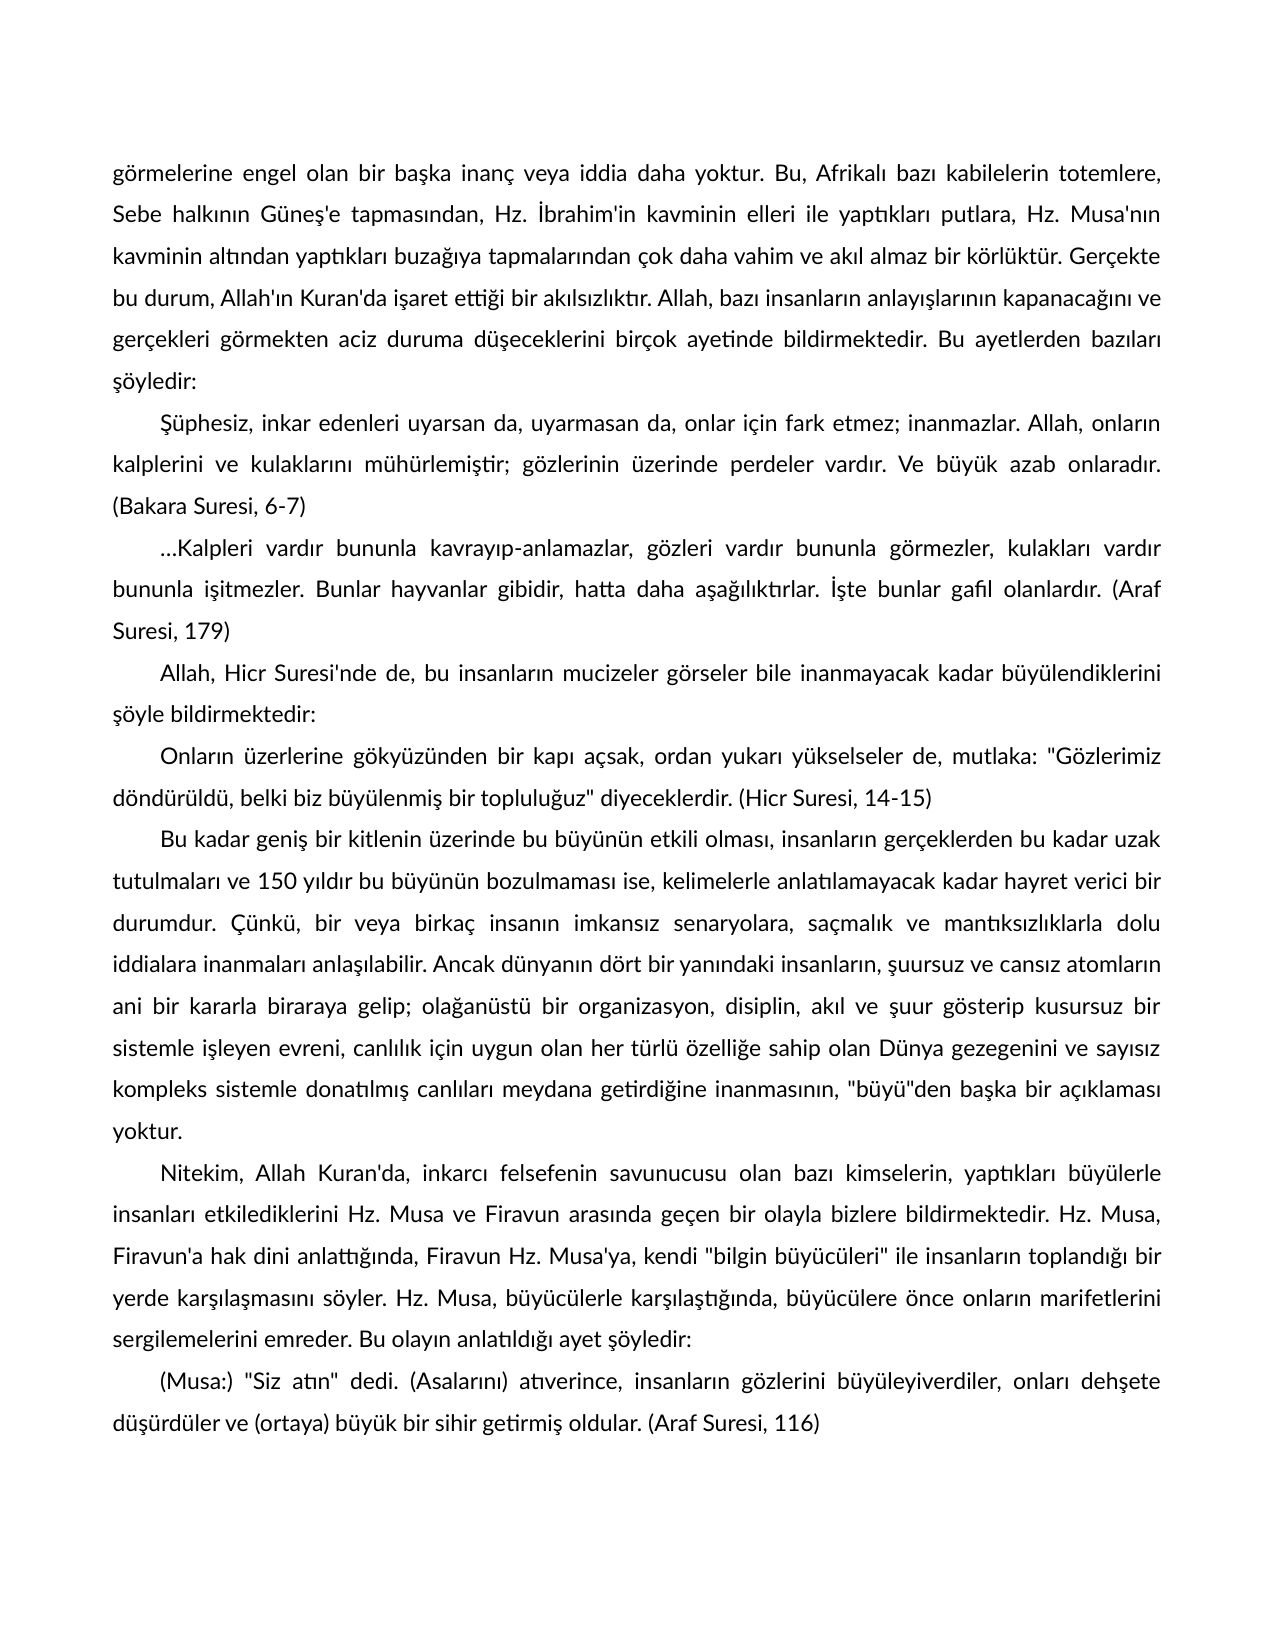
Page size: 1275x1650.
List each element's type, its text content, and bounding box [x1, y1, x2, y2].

text Şüphesiz, inkar edenleri uyarsan da, uyarmasan da, onlar için fark etmez; inanmazlar. Allah, onların kalplerini ve kulaklarını mühürlemiştir; gözlerinin üzerinde perdeler vardır. Ve büyük azab onlaradır. (Bakara Suresi, 6-7) [112, 398, 1162, 523]
text Nitekim, Allah Kuran'da, inkarcı felsefenin savunucusu olan bazı kimselerin, yaptıkları büyülerle insanları etkilediklerini Hz. Musa ve Firavun arasında geçen bir olayla bizlere bildirmektedir. Hz. Musa, Firavun'a hak dini anlattığında, Firavun Hz. Musa'ya, kendi "bilgin büyücüleri" ile insanların toplandığı bir yerde karşılaşmasını söyler. Hz. Musa, büyücülerle karşılaştığında, büyücülere önce onların marifetlerini sergilemelerini emreder. Bu olayın anlatıldığı ayet şöyledir: [112, 1148, 1162, 1356]
text (Musa:) "Siz atın" dedi. (Asalarını) atıverince, insanların gözlerini büyüleyiverdiler, onları dehşete düşürdüler ve (ortaya) büyük bir sihir getirmiş oldular. (Araf Suresi, 116) [112, 1356, 1162, 1439]
text Bu kadar geniş bir kitlenin üzerinde bu büyünün etkili olması, insanların gerçeklerden bu kadar uzak tutulmaları ve 150 yıldır bu büyünün bozulmaması ise, kelimelerle anlatılamayacak kadar hayret verici bir durumdur. Çünkü, bir veya birkaç insanın imkansız senaryolara, saçmalık ve mantıksızlıklarla dolu iddialara inanmaları anlaşılabilir. Ancak dünyanın dört bir yanındaki insanların, şuursuz ve cansız atomların ani bir kararla biraraya gelip; olağanüstü bir organizasyon, disiplin, akıl ve şuur gösterip kusursuz bir sistemle işleyen evreni, canlılık için uygun olan her türlü özelliğe sahip olan Dünya gezegenini ve sayısız kompleks sistemle donatılmış canlıları meydana getirdiğine inanmasının, "büyü"den başka bir açıklaması yoktur. [112, 814, 1162, 1148]
text Onların üzerlerine gökyüzünden bir kapı açsak, ordan yukarı yükselseler de, mutlaka: "Gözlerimiz döndürüldü, belki biz büyülenmiş bir topluluğuz" diyeceklerdir. (Hicr Suresi, 14-15) [112, 731, 1162, 814]
text Allah, Hicr Suresi'nde de, bu insanların mucizeler görseler bile inanmayacak kadar büyülendiklerini şöyle bildirmektedir: [112, 648, 1162, 731]
text görmelerine engel olan bir başka inanç veya iddia daha yoktur. Bu, Afrikalı bazı kabilelerin totemlere, Sebe halkının Güneş'e tapmasından, Hz. İbrahim'in kavminin elleri ile yaptıkları putlara, Hz. Musa'nın kavminin altından yaptıkları buzağıya tapmalarından çok daha vahim ve akıl almaz bir körlüktür. Gerçekte bu durum, Allah'ın Kuran'da işaret ettiği bir akılsızlıktır. Allah, bazı insanların anlayışlarının kapanacağını ve gerçekleri görmekten aciz duruma düşeceklerini birçok ayetinde bildirmektedir. Bu ayetlerden bazıları şöyledir: [112, 148, 1162, 398]
text …Kalpleri vardır bununla kavrayıp-anlamazlar, gözleri vardır bununla görmezler, kulakları vardır bununla işitmezler. Bunlar hayvanlar gibidir, hatta daha aşağılıktırlar. İşte bunlar gafil olanlardır. (Araf Suresi, 179) [112, 523, 1162, 648]
